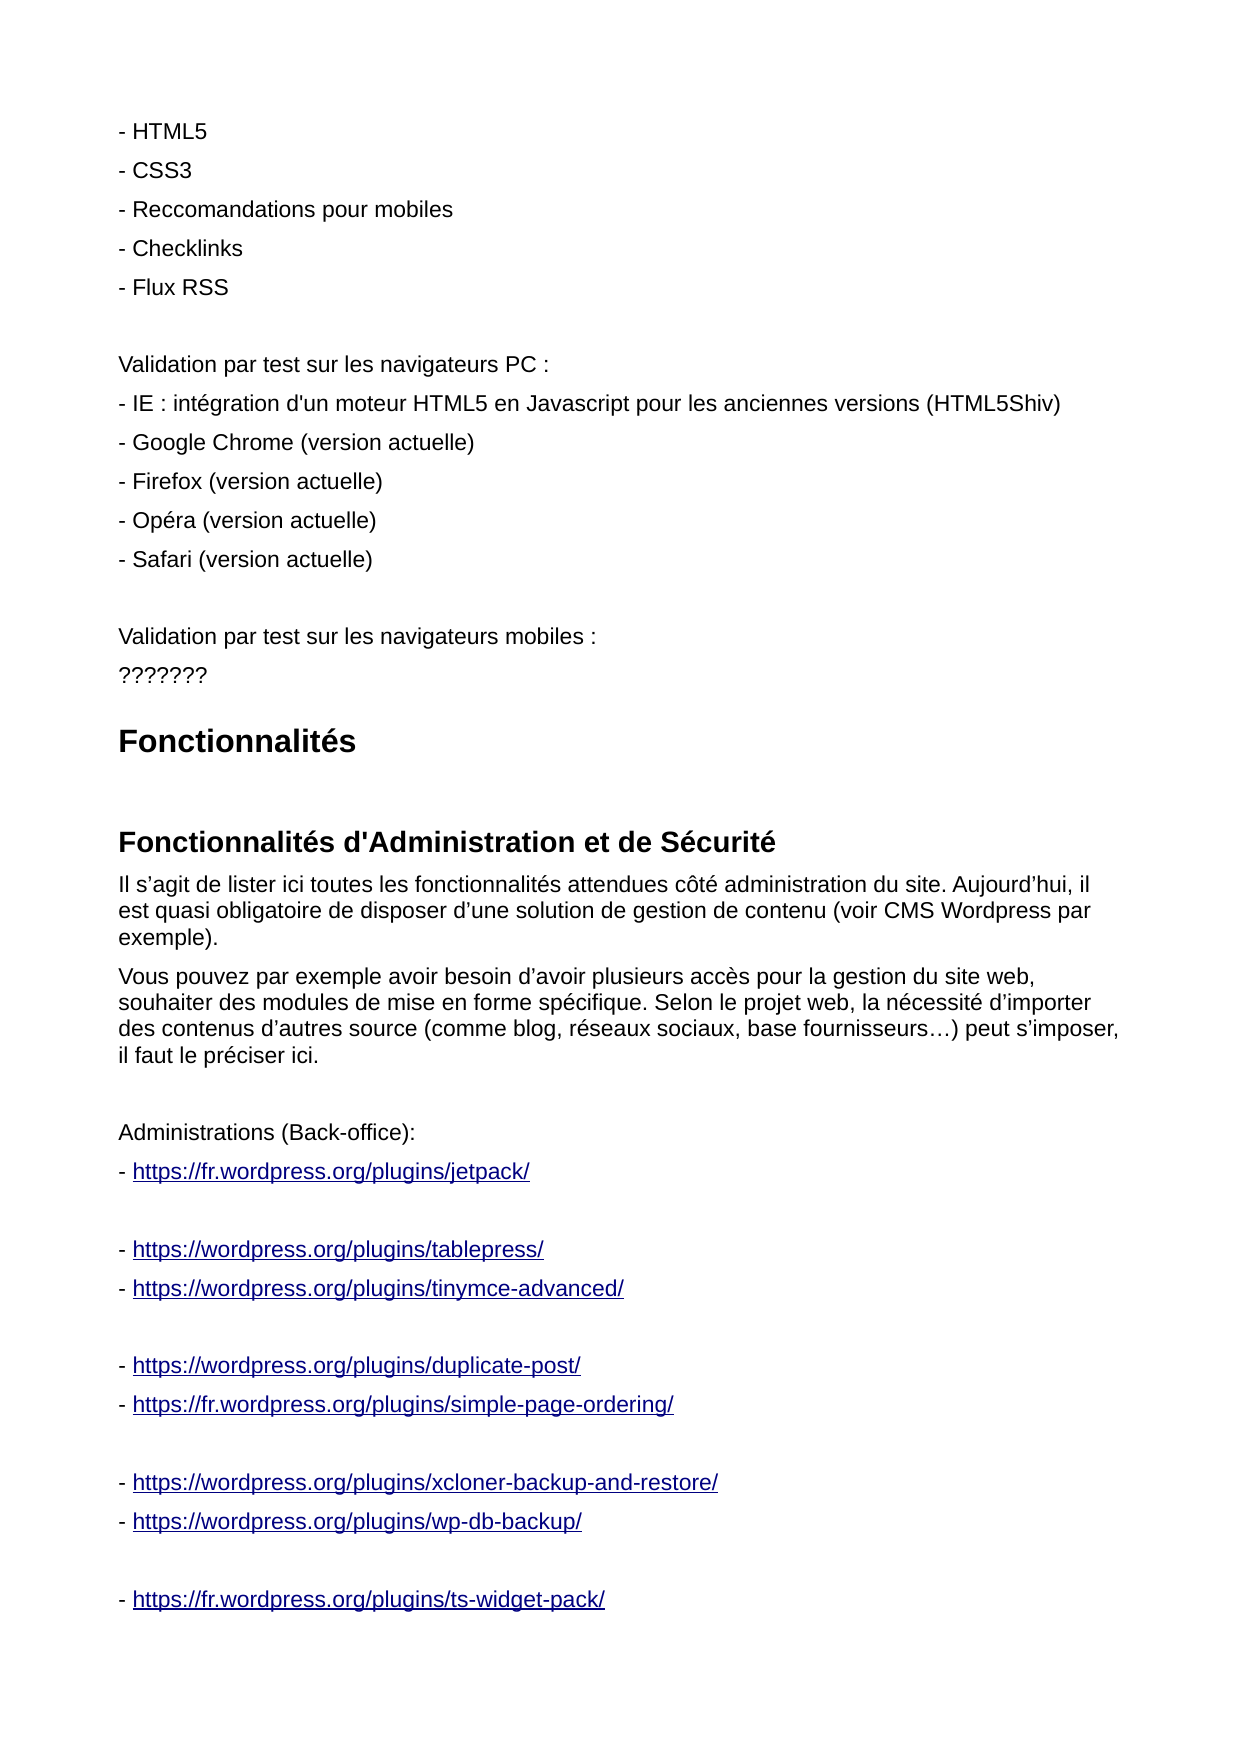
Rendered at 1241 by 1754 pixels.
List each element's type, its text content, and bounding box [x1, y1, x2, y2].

text - CSS3 [118, 157, 1122, 183]
text - https://wordpress.org/plugins/wp-db-backup/ [118, 1508, 1122, 1534]
text - Safari (version actuelle) [118, 546, 1122, 572]
text Validation par test sur les navigateurs mobiles : [118, 623, 1122, 649]
text - HTML5 [118, 118, 1122, 144]
text Validation par test sur les navigateurs PC : [118, 351, 1122, 378]
text - https://fr.wordpress.org/plugins/jetpack/ [118, 1158, 1122, 1184]
text Vous pouvez par exemple avoir besoin d’avoir plusieurs accès pour la gestion du site web, souhaiter des modules de mise en forme spécifique. Selon le projet web, la nécessité d’importer des contenus d’autres source (comme blog, réseaux sociaux, base fournisseurs…) peut s’imposer, il faut le préciser ici. [118, 963, 1122, 1068]
text - https://wordpress.org/plugins/tablepress/ [118, 1236, 1122, 1262]
text Administrations (Back-office): [118, 1119, 1122, 1146]
text - Checklinks [118, 235, 1122, 261]
text - https://wordpress.org/plugins/tinymce-advanced/ [118, 1275, 1122, 1301]
text ??????? [118, 662, 1122, 688]
text - https://fr.wordpress.org/plugins/simple-page-ordering/ [118, 1391, 1122, 1418]
text - https://wordpress.org/plugins/xcloner-backup-and-restore/ [118, 1469, 1122, 1495]
text - Reccomandations pour mobiles [118, 196, 1122, 222]
subtitle Fonctionnalités [118, 722, 1122, 759]
text - IE : intégration d'un moteur HTML5 en Javascript pour les anciennes versions (HTML5Shiv) [118, 390, 1122, 416]
text - Google Chrome (version actuelle) [118, 429, 1122, 455]
subtitle Fonctionnalités d'Administration et de Sécurité [118, 825, 1122, 858]
text - Flux RSS [118, 273, 1122, 300]
text Il s’agit de lister ici toutes les fonctionnalités attendues côté administration du site. Aujourd’hui, il est quasi obligatoire de disposer d’une solution de gestion de contenu (voir CMS Wordpress par exemple). [118, 871, 1122, 950]
text - https://wordpress.org/plugins/duplicate-post/ [118, 1352, 1122, 1379]
text - https://fr.wordpress.org/plugins/ts-widget-pack/ [118, 1586, 1122, 1612]
text - Opéra (version actuelle) [118, 507, 1122, 533]
text - Firefox (version actuelle) [118, 468, 1122, 494]
